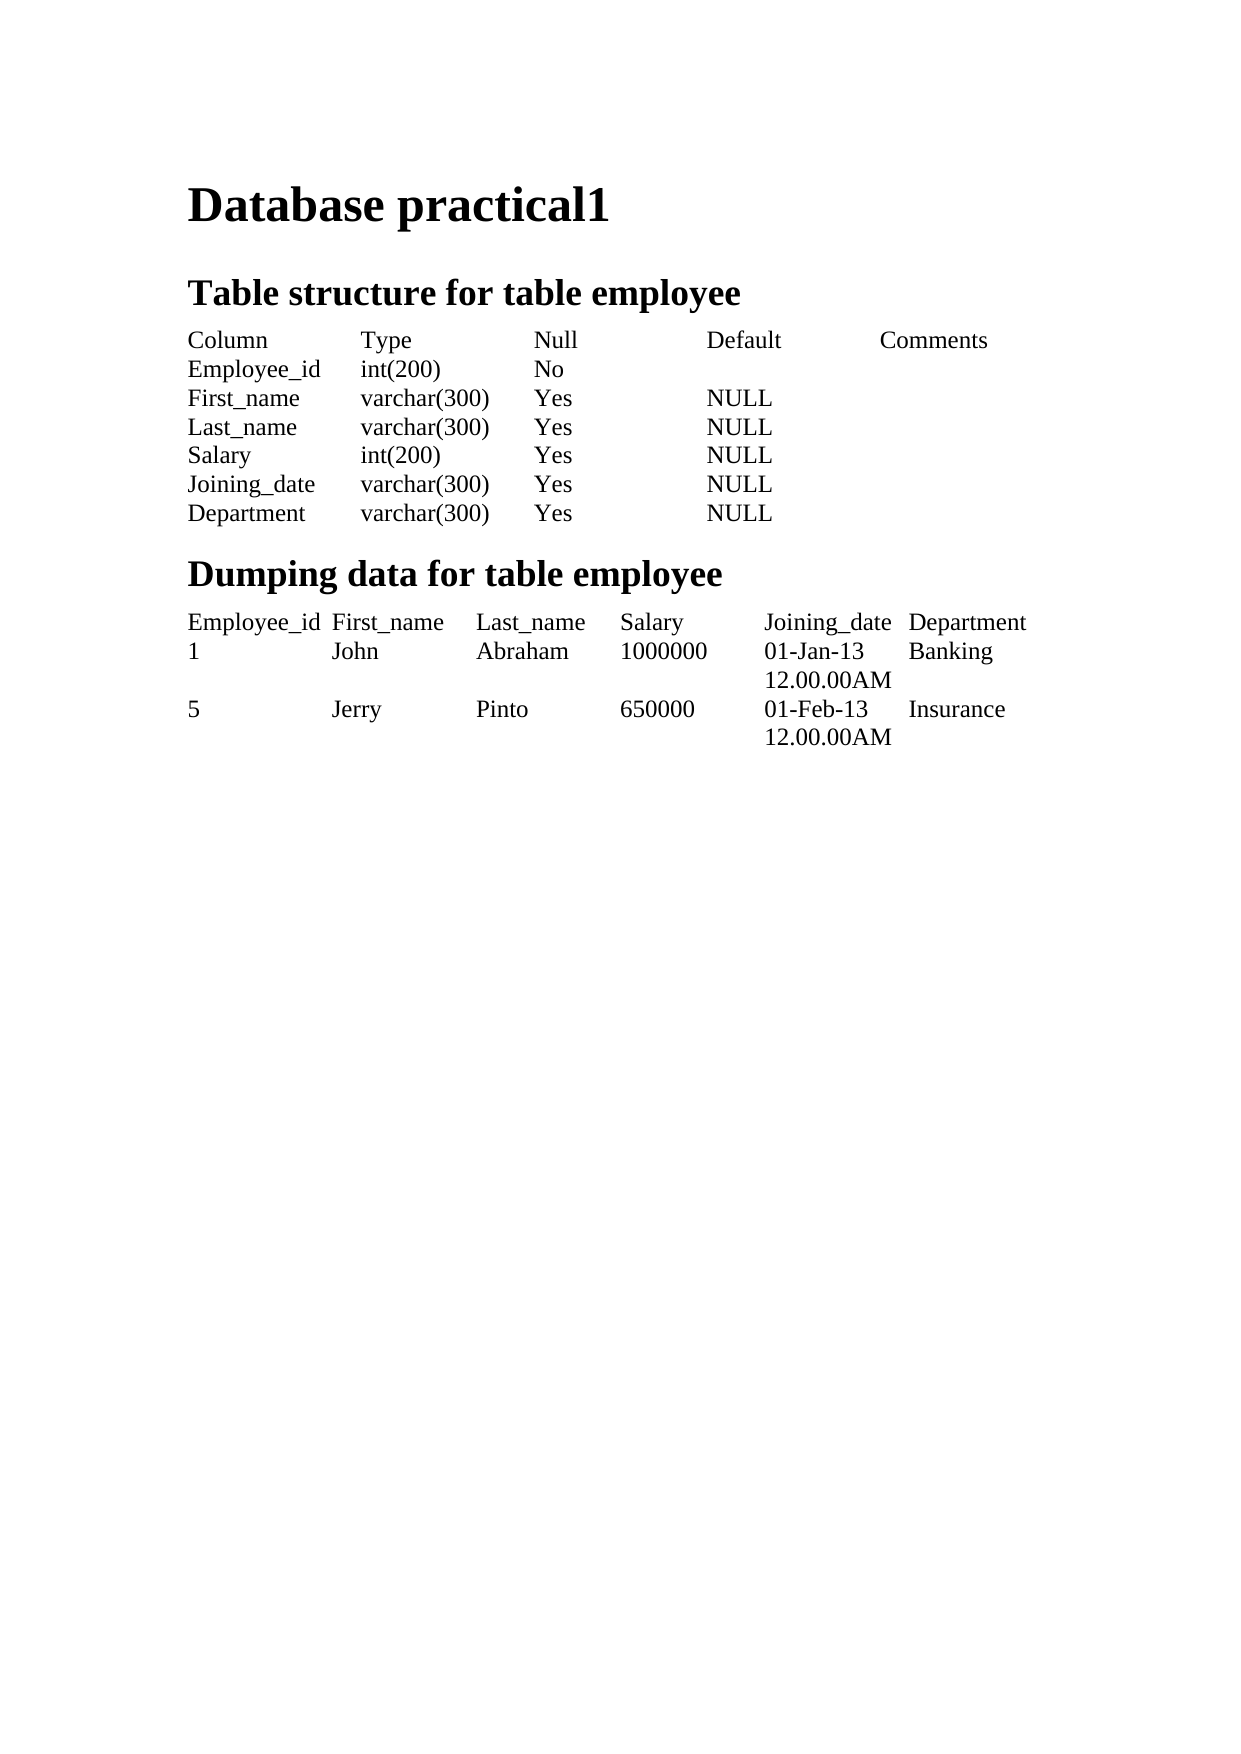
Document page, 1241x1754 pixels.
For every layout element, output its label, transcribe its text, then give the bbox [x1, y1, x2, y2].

table_header Joining_date [764, 608, 908, 636]
table_cell Pinto [476, 694, 620, 751]
table_cell NULL [706, 441, 879, 469]
table_cell 1000000 [620, 636, 764, 694]
table_cell Yes [534, 498, 706, 527]
subtitle Database practical1 [187, 175, 1053, 232]
table_cell No [534, 354, 706, 383]
table_cell 650000 [620, 694, 764, 751]
table_cell Department [188, 498, 360, 527]
table_cell 1 [188, 636, 332, 694]
table_cell Last_name [188, 412, 360, 441]
table_cell Salary [188, 441, 360, 469]
table_cell Insurance [908, 694, 1053, 751]
table_cell [880, 354, 1053, 383]
table_header Comments [880, 326, 1053, 354]
table_cell First_name [188, 383, 360, 412]
table_cell int(200) [360, 441, 533, 469]
table_cell [880, 441, 1053, 469]
table_cell NULL [706, 498, 879, 527]
table_header Employee_id [188, 608, 332, 636]
table_header Last_name [476, 608, 620, 636]
table_cell 5 [188, 694, 332, 751]
table_cell Jerry [332, 694, 476, 751]
subtitle Dumping data for table employee [187, 552, 1053, 595]
table_header Null [534, 326, 706, 354]
table_cell NULL [706, 469, 879, 498]
table_cell [880, 383, 1053, 412]
table_cell John [332, 636, 476, 694]
table_header Column [188, 326, 360, 354]
table_cell Employee_id [188, 354, 360, 383]
table_cell varchar(300) [360, 383, 533, 412]
table_cell Yes [534, 469, 706, 498]
table_cell [706, 354, 879, 383]
table_header First_name [332, 608, 476, 636]
table_cell [880, 498, 1053, 527]
table_cell varchar(300) [360, 412, 533, 441]
table_cell Banking [908, 636, 1053, 694]
table_cell Joining_date [188, 469, 360, 498]
table_cell [880, 412, 1053, 441]
table_header Department [908, 608, 1053, 636]
table_cell 01-Jan-13 12.00.00AM [764, 636, 908, 694]
table_cell int(200) [360, 354, 533, 383]
table_header Type [360, 326, 533, 354]
table_cell 01-Feb-13 12.00.00AM [764, 694, 908, 751]
subtitle Table structure for table employee [187, 270, 1053, 313]
table_cell Yes [534, 441, 706, 469]
table_cell Yes [534, 412, 706, 441]
table_cell varchar(300) [360, 498, 533, 527]
table_cell Yes [534, 383, 706, 412]
table_cell NULL [706, 412, 879, 441]
table_header Default [706, 326, 879, 354]
table_cell Abraham [476, 636, 620, 694]
table_header Salary [620, 608, 764, 636]
table_cell NULL [706, 383, 879, 412]
table_cell varchar(300) [360, 469, 533, 498]
table_cell [880, 469, 1053, 498]
